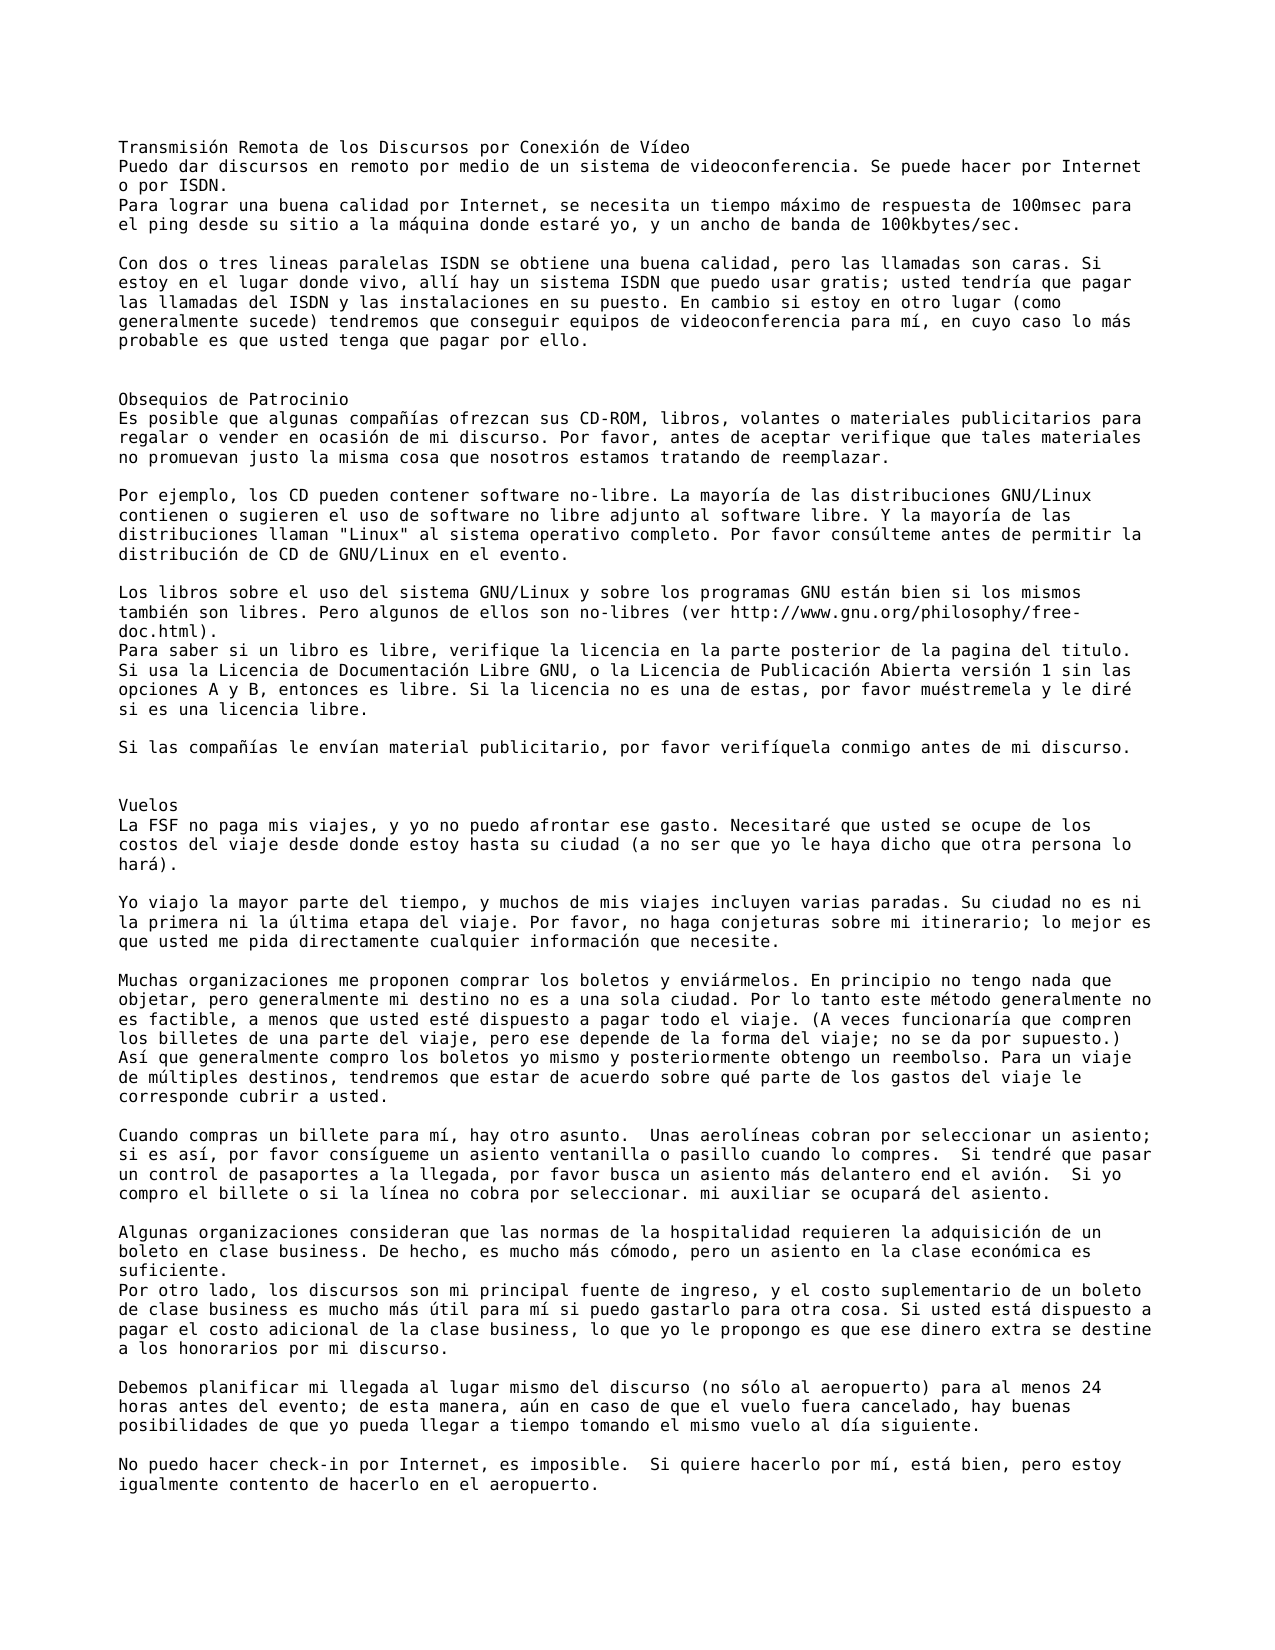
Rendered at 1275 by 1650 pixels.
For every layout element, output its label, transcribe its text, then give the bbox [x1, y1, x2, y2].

text No puedo hacer check-in por Internet, es imposible. Si quiere hacerlo por mí, está bien, pero estoy igualmente contento de hacerlo en el aeropuerto. [118, 1455, 1157, 1494]
text La FSF no paga mis viajes, y yo no puedo afrontar ese gasto. Necesitaré que usted se ocupe de los costos del viaje desde donde estoy hasta su ciudad (a no ser que yo le haya dicho que otra persona lo hará). [118, 816, 1157, 874]
text Por otro lado, los discursos son mi principal fuente de ingreso, y el costo suplementario de un boleto de clase business es mucho más útil para mí si puedo gastarlo para otra cosa. Si usted está dispuesto a pagar el costo adicional de la clase business, lo que yo le propongo es que ese dinero extra se destine a los honorarios por mi discurso. [118, 1281, 1157, 1358]
text Muchas organizaciones me proponen comprar los boletos y enviármelos. En principio no tengo nada que objetar, pero generalmente mi destino no es a una sola ciudad. Por lo tanto este método generalmente no es factible, a menos que usted esté dispuesto a pagar todo el viaje. (A veces funcionaría que compren los billetes de una parte del viaje, pero ese depende de la forma del viaje; no se da por supuesto.) Así que generalmente compro los boletos yo mismo y posteriormente obtengo un reembolso. Para un viaje de múltiples destinos, tendremos que estar de acuerdo sobre qué parte de los gastos del viaje le corresponde cubrir a usted. [118, 971, 1157, 1106]
text Obsequios de Patrocinio [118, 389, 1157, 409]
text Por ejemplo, los CD pueden contener software no-libre. La mayoría de las distribuciones GNU/Linux contienen o sugieren el uso de software no libre adjunto al software libre. Y la mayoría de las distribuciones llaman "Linux" al sistema operativo completo. Por favor consúlteme antes de permitir la distribución de CD de GNU/Linux en el evento. [118, 486, 1157, 564]
text Para saber si un libro es libre, verifique la licencia en la parte posterior de la pagina del titulo. Si usa la Licencia de Documentación Libre GNU, o la Licencia de Publicación Abierta versión 1 sin las opciones A y B, entonces es libre. Si la licencia no es una de estas, por favor muéstremela y le diré si es una licencia libre. [118, 641, 1157, 719]
text Cuando compras un billete para mí, hay otro asunto. Unas aerolíneas cobran por seleccionar un asiento; si es así, por favor consígueme un asiento ventanilla o pasillo cuando lo compres. Si tendré que pasar un control de pasaportes a la llegada, por favor busca un asiento más delantero end el avión. Si yo compro el billete o si la línea no cobra por seleccionar. mi auxiliar se ocupará del asiento. [118, 1126, 1157, 1203]
text Para lograr una buena calidad por Internet, se necesita un tiempo máximo de respuesta de 100msec para el ping desde su sitio a la máquina donde estaré yo, y un ancho de banda de 100kbytes/sec. [118, 196, 1157, 234]
text Transmisión Remota de los Discursos por Conexión de Vídeo [118, 137, 1157, 157]
text Si las compañías le envían material publicitario, por favor verifíquela conmigo antes de mi discurso. [118, 738, 1157, 757]
text Puedo dar discursos en remoto por medio de un sistema de videoconferencia. Se puede hacer por Internet o por ISDN. [118, 157, 1157, 196]
text Es posible que algunas compañías ofrezcan sus CD-ROM, libros, volantes o materiales publicitarios para regalar o vender en ocasión de mi discurso. Por favor, antes de aceptar verifique que tales materiales no promuevan justo la misma cosa que nosotros estamos tratando de reemplazar. [118, 409, 1157, 467]
text Vuelos [118, 796, 1157, 816]
text Algunas organizaciones consideran que las normas de la hospitalidad requieren la adquisición de un boleto en clase business. De hecho, es mucho más cómodo, pero un asiento en la clase económica es suficiente. [118, 1222, 1157, 1281]
text Yo viajo la mayor parte del tiempo, y muchos de mis viajes incluyen varias paradas. Su ciudad no es ni la primera ni la última etapa del viaje. Por favor, no haga conjeturas sobre mi itinerario; lo mejor es que usted me pida directamente cualquier información que necesite. [118, 893, 1157, 951]
text Con dos o tres lineas paralelas ISDN se obtiene una buena calidad, pero las llamadas son caras. Si estoy en el lugar donde vivo, allí hay un sistema ISDN que puedo usar gratis; usted tendría que pagar las llamadas del ISDN y las instalaciones en su puesto. En cambio si estoy en otro lugar (como generalmente sucede) tendremos que conseguir equipos de videoconferencia para mí, en cuyo caso lo más probable es que usted tenga que pagar por ello. [118, 254, 1157, 351]
text Los libros sobre el uso del sistema GNU/Linux y sobre los programas GNU están bien si los mismos también son libres. Pero algunos de ellos son no-libres (ver http://www.gnu.org/philosophy/free-doc.html). [118, 583, 1157, 641]
text Debemos planificar mi llegada al lugar mismo del discurso (no sólo al aeropuerto) para al menos 24 horas antes del evento; de esta manera, aún en caso de que el vuelo fuera cancelado, hay buenas posibilidades de que yo pueda llegar a tiempo tomando el mismo vuelo al día siguiente. [118, 1377, 1157, 1436]
